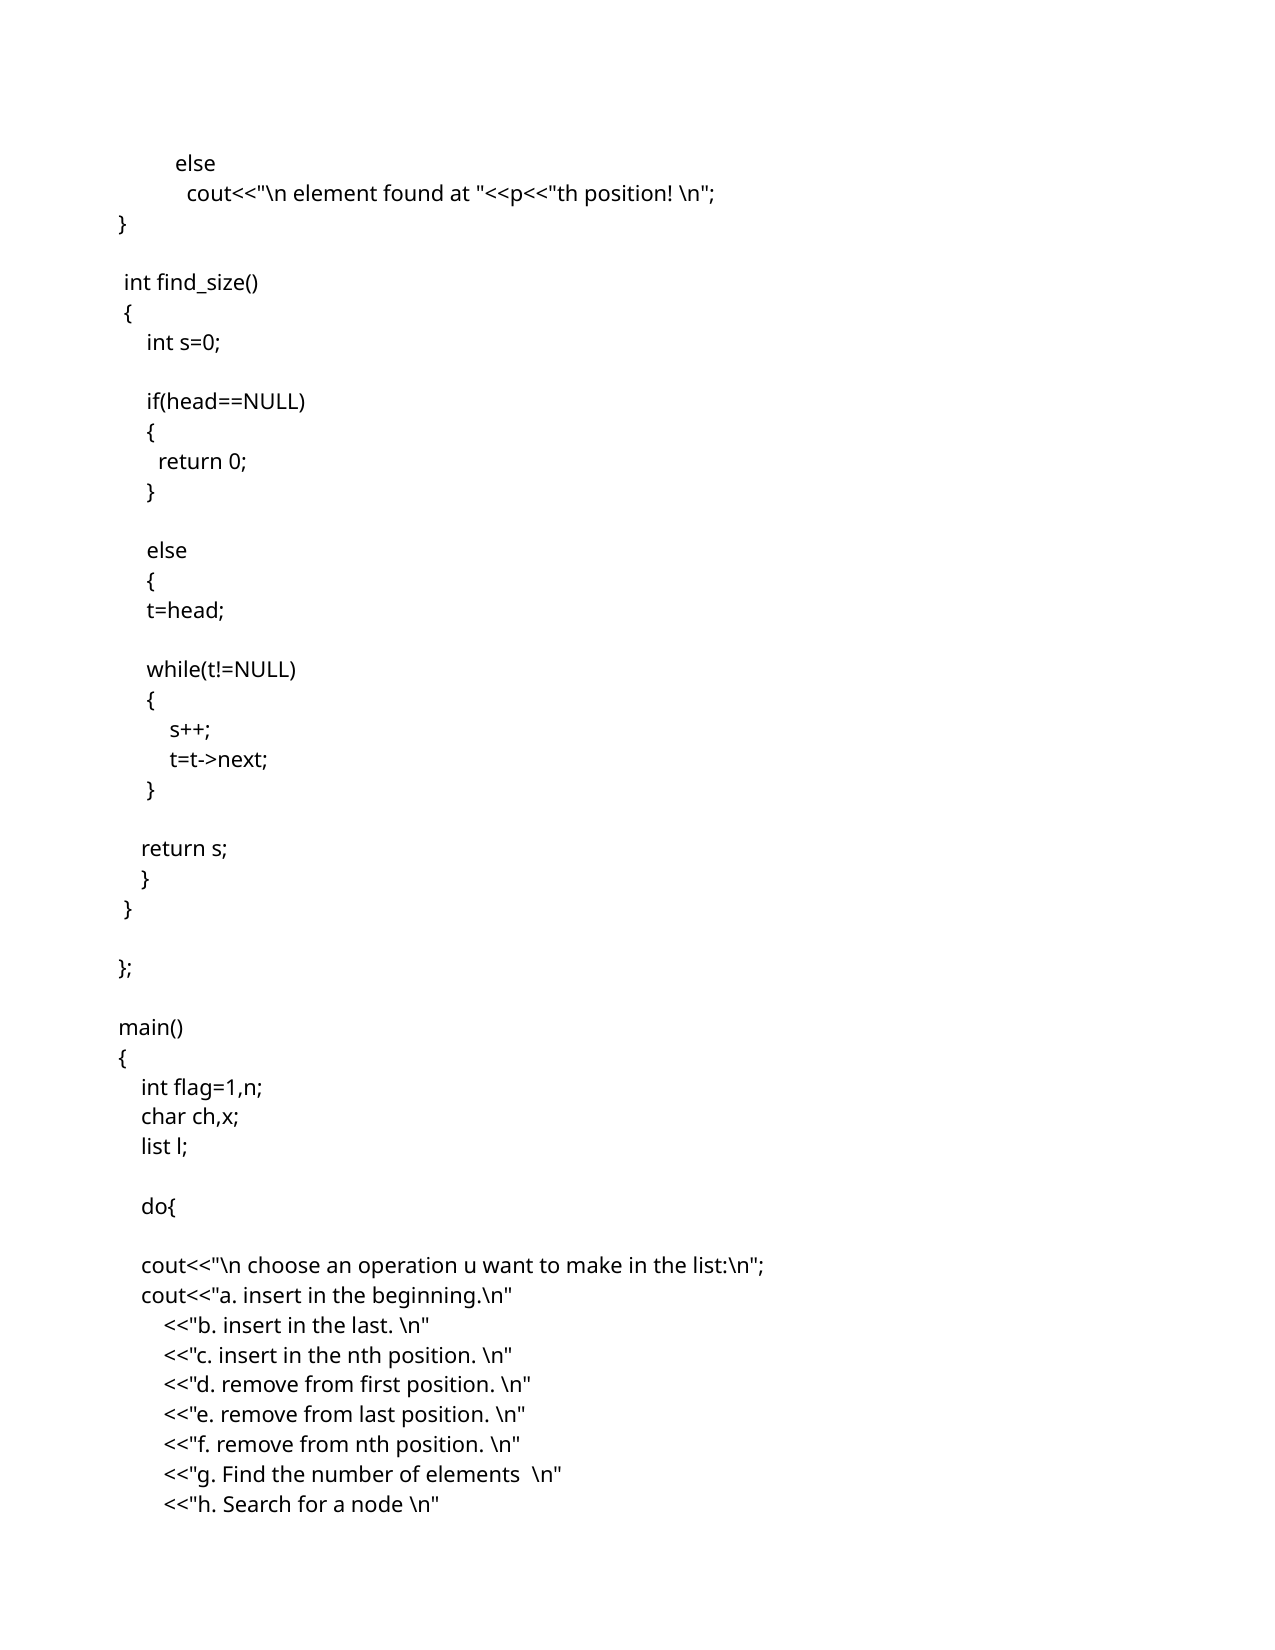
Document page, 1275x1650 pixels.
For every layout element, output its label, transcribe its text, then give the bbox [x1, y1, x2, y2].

text }; [118, 952, 1157, 982]
text int find_size() [118, 267, 1157, 297]
text <<"b. insert in the last. \n" [118, 1310, 1157, 1339]
text cout<<"a. insert in the beginning.\n" [118, 1280, 1157, 1310]
text list l; [118, 1131, 1157, 1161]
text <<"g. Find the number of elements \n" [118, 1459, 1157, 1488]
text main() [118, 1012, 1157, 1042]
text t=head; [118, 595, 1157, 624]
text <<"c. insert in the nth position. \n" [118, 1339, 1157, 1369]
text cout<<"\n choose an operation u want to make in the list:\n"; [118, 1250, 1157, 1280]
text { [118, 416, 1157, 446]
text <<"e. remove from last position. \n" [118, 1399, 1157, 1429]
text s++; [118, 714, 1157, 744]
text } [118, 893, 1157, 922]
text } [118, 207, 1157, 237]
text { [118, 297, 1157, 327]
text { [118, 1042, 1157, 1071]
text <<"d. remove from first position. \n" [118, 1369, 1157, 1399]
text } [118, 863, 1157, 893]
text if(head==NULL) [118, 386, 1157, 416]
text else [118, 148, 1157, 178]
text { [118, 684, 1157, 714]
text { [118, 565, 1157, 595]
text while(t!=NULL) [118, 654, 1157, 684]
text } [118, 773, 1157, 803]
text else [118, 535, 1157, 565]
text <<"h. Search for a node \n" [118, 1488, 1157, 1518]
text cout<<"\n element found at "<<p<<"th position! \n"; [118, 178, 1157, 207]
text int flag=1,n; [118, 1071, 1157, 1101]
text <<"f. remove from nth position. \n" [118, 1429, 1157, 1459]
text t=t->next; [118, 744, 1157, 773]
text int s=0; [118, 327, 1157, 356]
text return 0; [118, 446, 1157, 476]
text } [118, 476, 1157, 505]
text char ch,x; [118, 1101, 1157, 1131]
text return s; [118, 833, 1157, 863]
text do{ [118, 1191, 1157, 1220]
